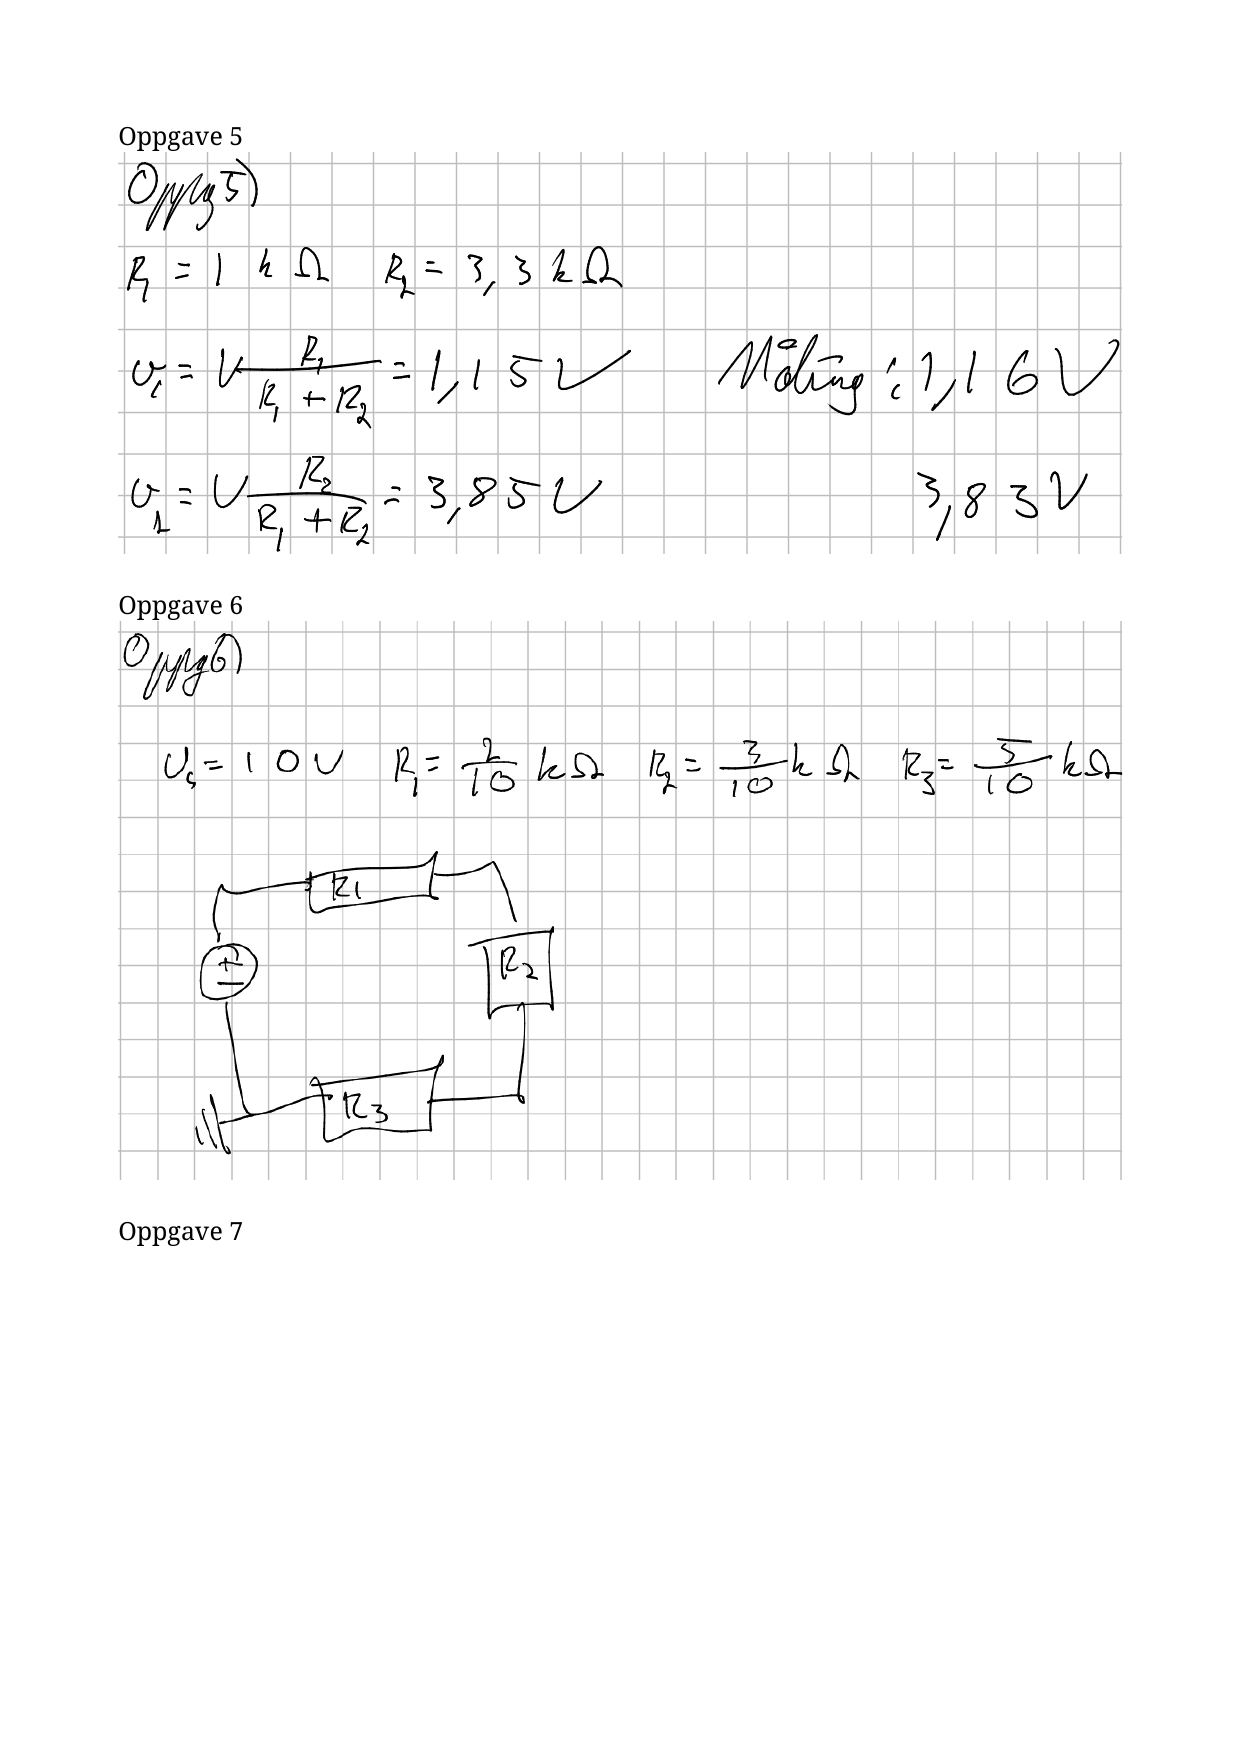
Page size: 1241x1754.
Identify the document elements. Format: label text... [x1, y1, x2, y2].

text Oppgave 7 [118, 1213, 1122, 1248]
text Oppgave 6 [118, 587, 1122, 621]
picture [118, 621, 1123, 1180]
picture [118, 152, 1123, 554]
text Oppgave 5 [118, 118, 1122, 152]
